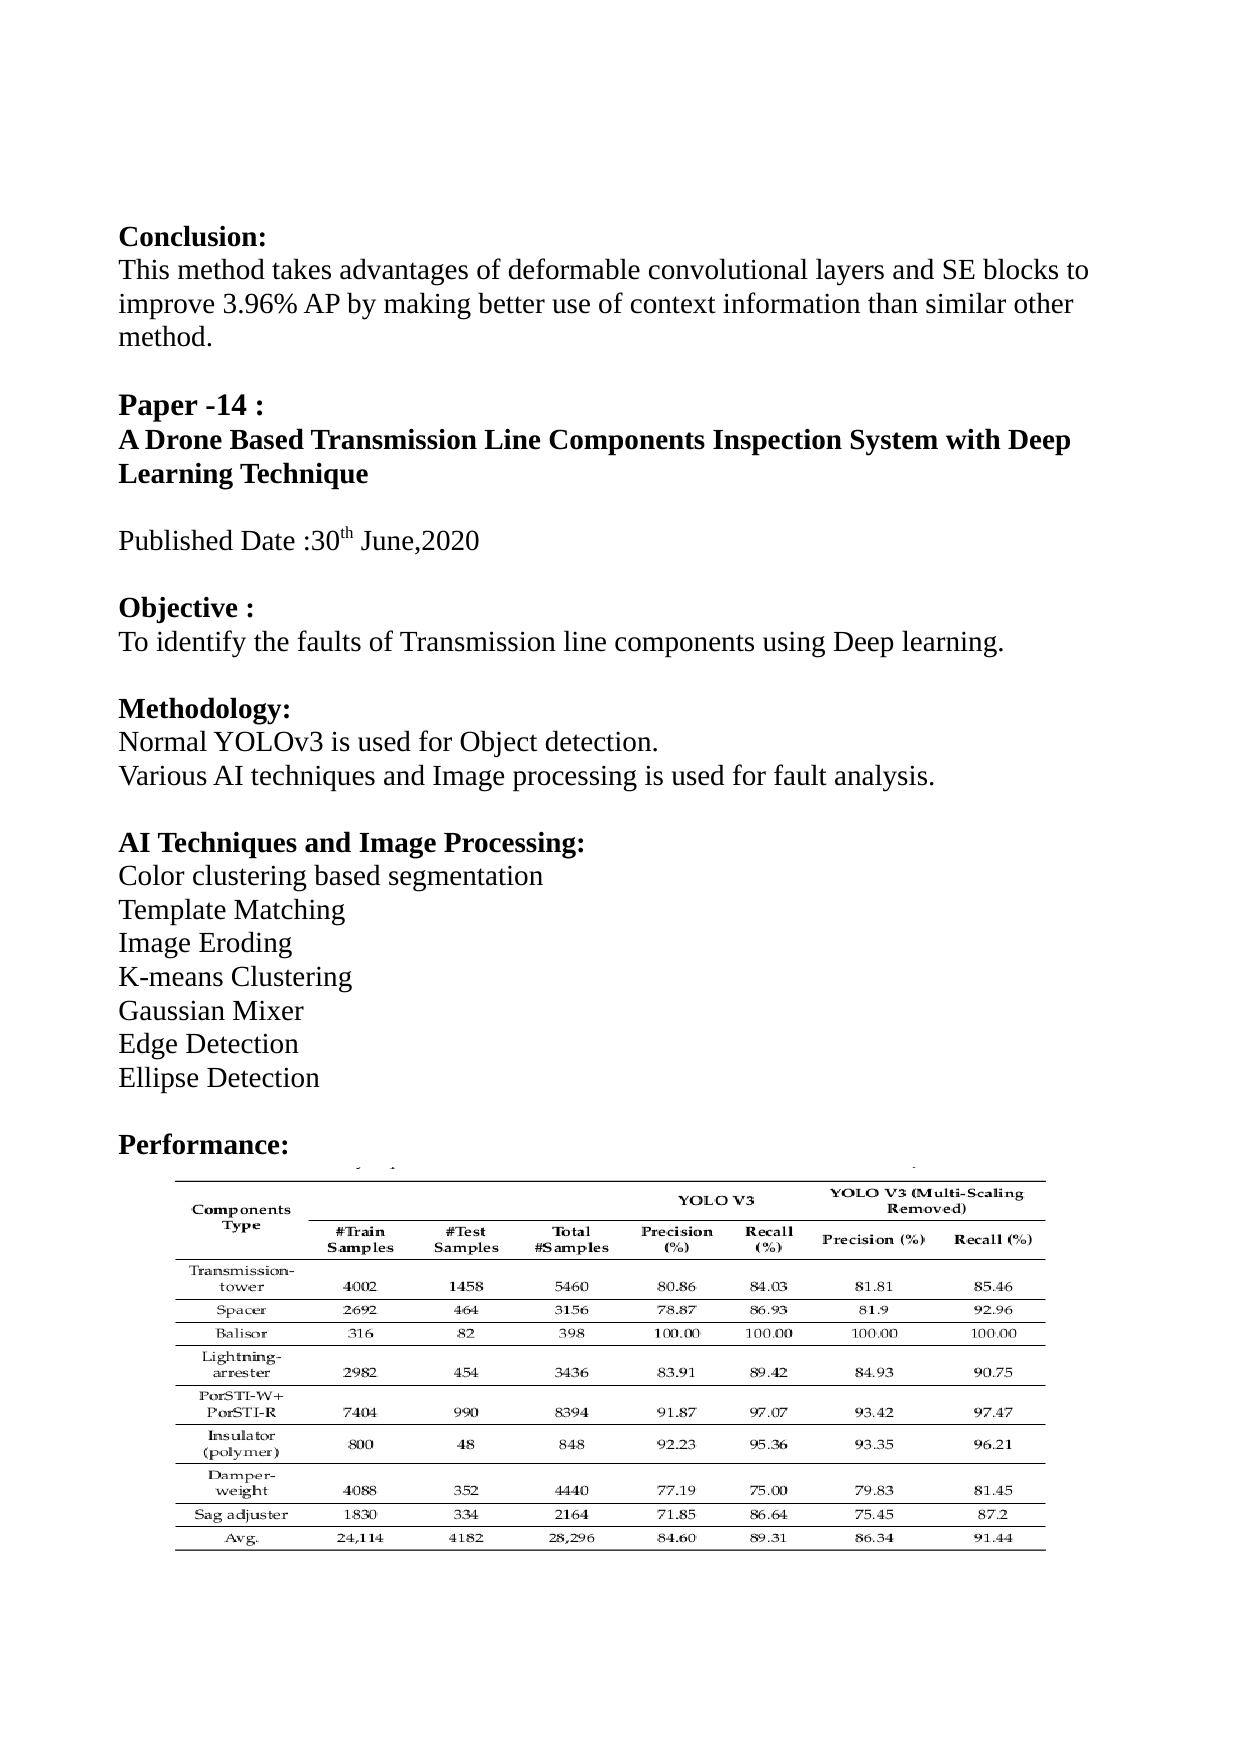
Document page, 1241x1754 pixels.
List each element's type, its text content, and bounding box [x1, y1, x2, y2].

text Template Matching [118, 892, 1122, 926]
picture [140, 1167, 1067, 1564]
text Methodology: [118, 691, 1122, 724]
text To identify the faults of Transmission line components using Deep learning. [118, 624, 1122, 657]
text Color clustering based segmentation [118, 858, 1122, 892]
text AI Techniques and Image Processing: [118, 825, 1122, 858]
text Image Eroding [118, 926, 1122, 959]
text Published Date :30th June,2020 [118, 523, 1122, 557]
text Paper -14 : [118, 386, 1122, 422]
text A Drone Based Transmission Line Components Inspection System with Deep Learning Technique [118, 422, 1122, 489]
text Gaussian Mixer [118, 993, 1122, 1026]
text Ellipse Detection [118, 1060, 1122, 1093]
text Conclusion: [118, 219, 1122, 252]
text Normal YOLOv3 is used for Object detection. [118, 724, 1122, 758]
text Objective : [118, 590, 1122, 624]
text This method takes advantages of deformable convolutional layers and SE blocks to improve 3.96% AP by making better use of context information than similar other method. [118, 252, 1122, 353]
text Performance: [118, 1127, 1122, 1160]
text Edge Detection [118, 1026, 1122, 1060]
text K-means Clustering [118, 959, 1122, 993]
text Various AI techniques and Image processing is used for fault analysis. [118, 758, 1122, 791]
